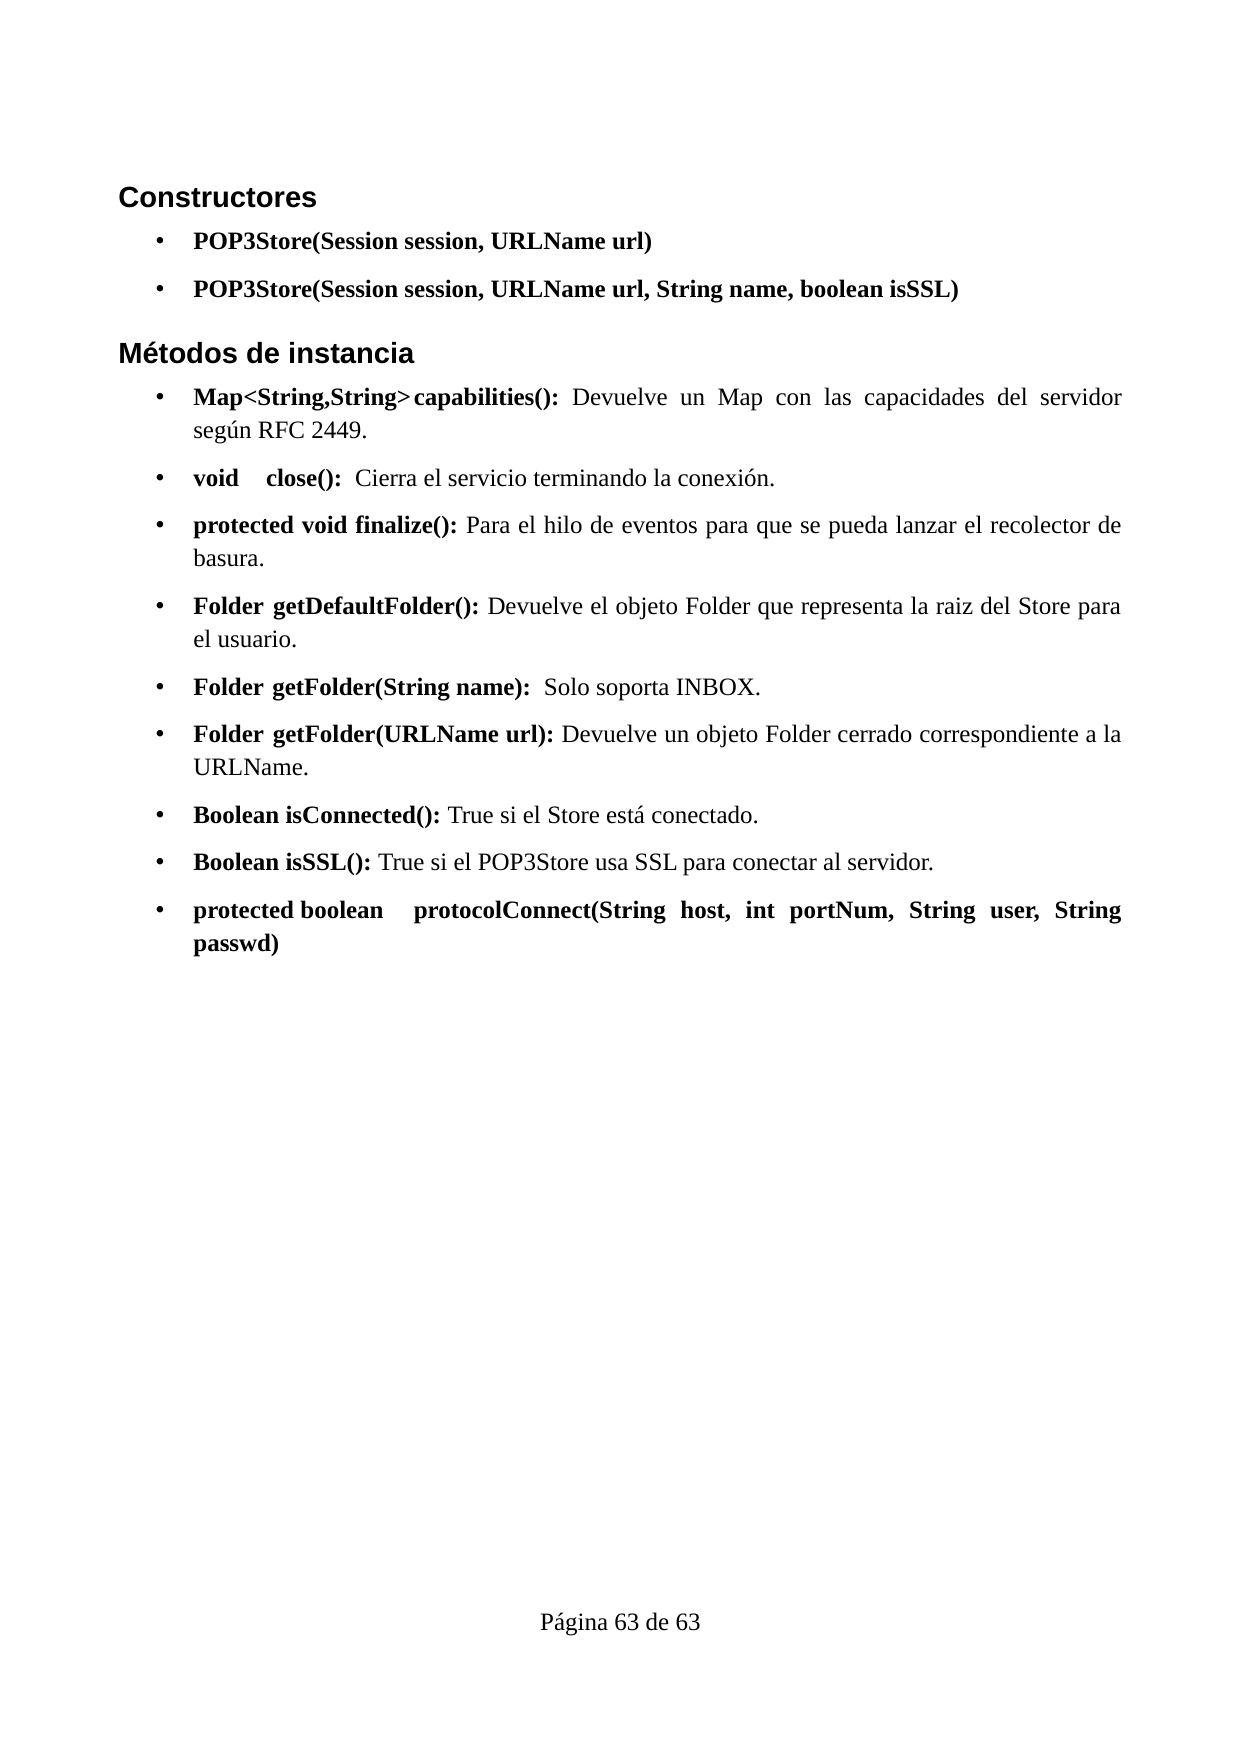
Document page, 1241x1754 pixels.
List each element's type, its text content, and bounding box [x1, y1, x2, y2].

list Boolean isSSL(): True si el POP3Store usa SSL para conectar al servidor. [156, 847, 1122, 876]
list void close(): Cierra el servicio terminando la conexión. [156, 463, 1122, 492]
list Folder getDefaultFolder(): Devuelve el objeto Folder que representa la raiz del Store para el usuario. [156, 591, 1122, 653]
list Folder getFolder(String name): Solo soporta INBOX. [156, 672, 1122, 700]
list POP3Store(Session session, URLName url, String name, boolean isSSL) [156, 274, 1122, 303]
subtitle Constructores [118, 180, 1122, 214]
list POP3Store(Session session, URLName url) [156, 226, 1122, 255]
list Map<String,String> capabilities(): Devuelve un Map con las capacidades del servidor según RFC 2449. [156, 382, 1122, 444]
subtitle Métodos de instancia [118, 336, 1122, 370]
list Boolean isConnected(): True si el Store está conectado. [156, 800, 1122, 829]
list protected void finalize(): Para el hilo de eventos para que se pueda lanzar el recolector de basura. [156, 510, 1122, 572]
list Folder getFolder(URLName url): Devuelve un objeto Folder cerrado correspondiente a la URLName. [156, 719, 1122, 781]
list protected boolean protocolConnect(String host, int portNum, String user, String passwd) [156, 895, 1122, 957]
